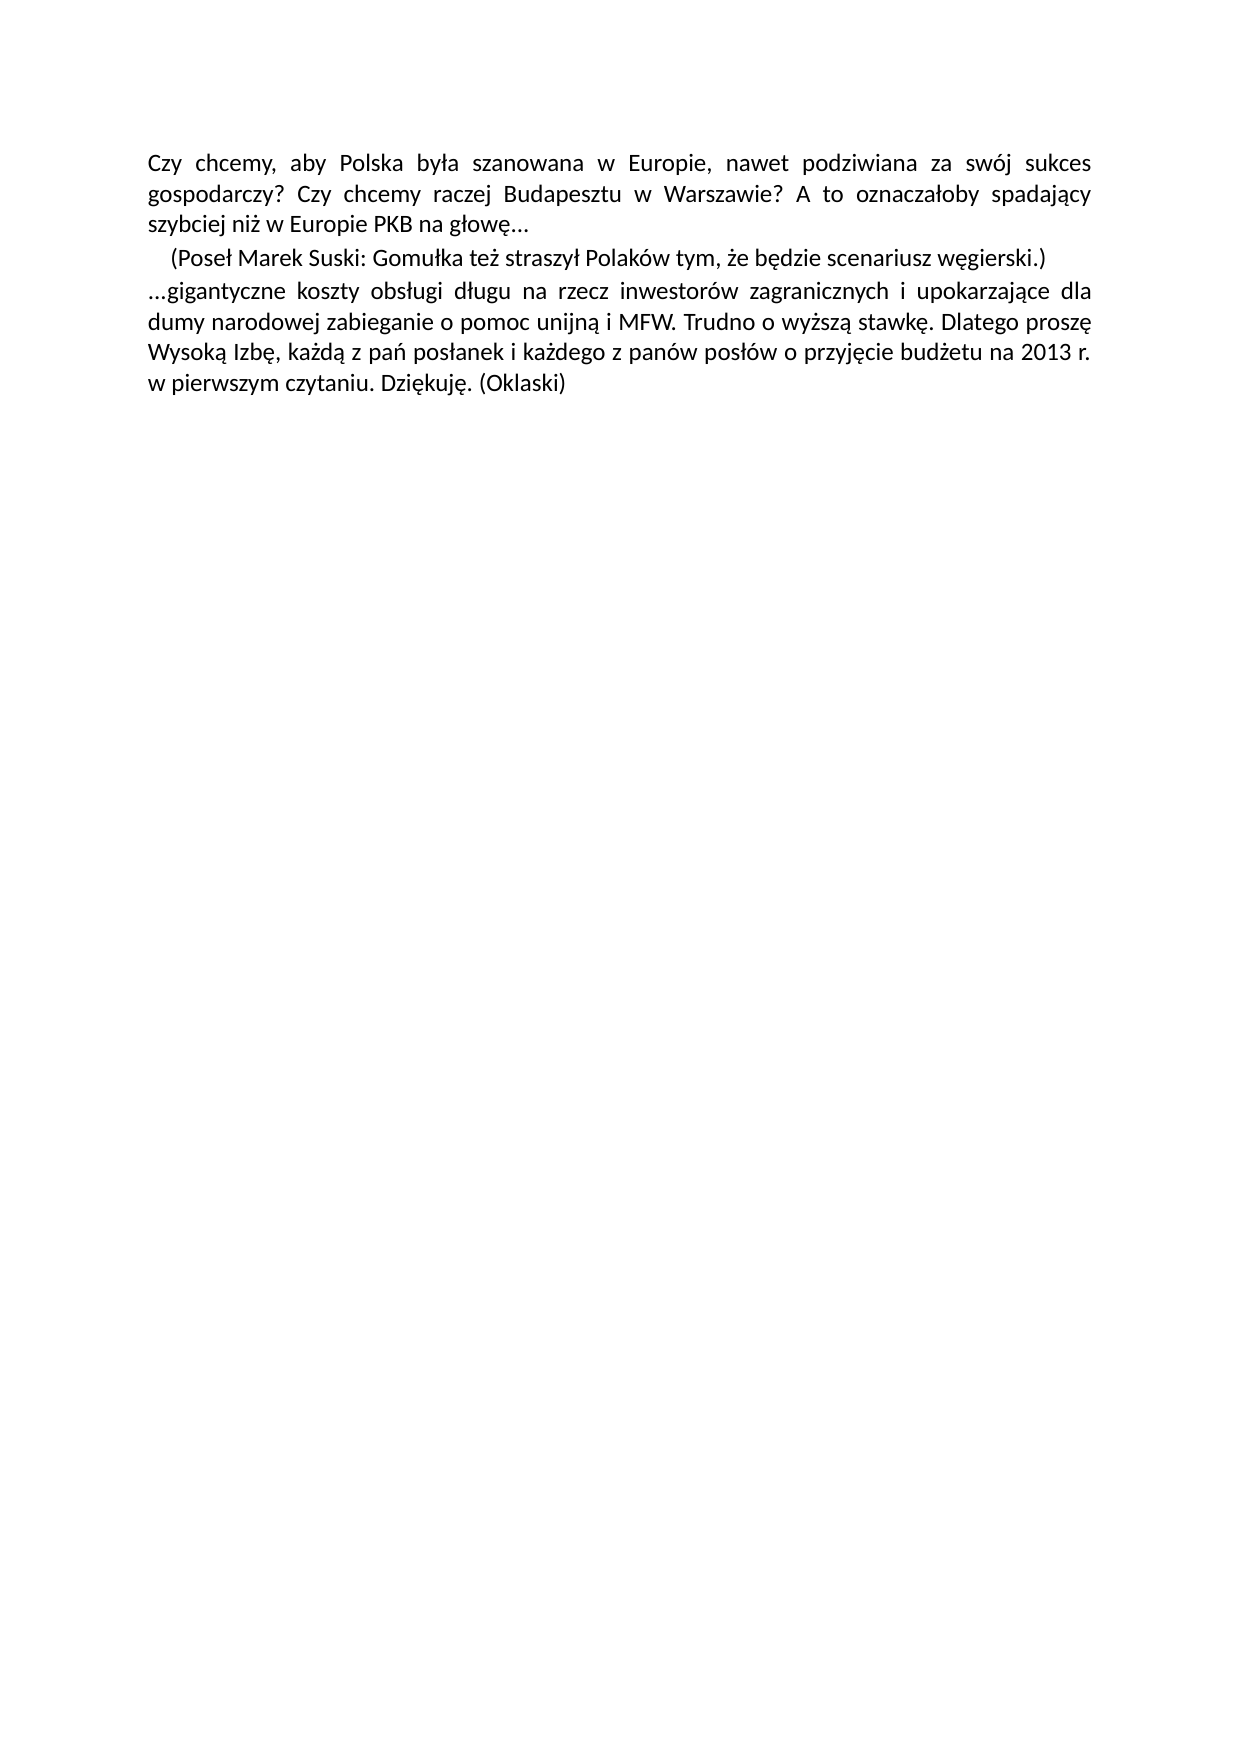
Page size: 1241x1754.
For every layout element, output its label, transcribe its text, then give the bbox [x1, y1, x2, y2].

text ...gigantyczne koszty obsługi długu na rzecz inwestorów zagranicznych i upokarzające dla dumy narodowej zabieganie o pomoc unijną i MFW. Trudno o wyższą stawkę. Dlatego proszę Wysoką Izbę, każdą z pań posłanek i każdego z panów posłów o przyjęcie budżetu na 2013 r. w pierwszym czytaniu. Dziękuję. (Oklaski) [148, 276, 1093, 398]
text (Poseł Marek Suski: Gomułka też straszył Polaków tym, że będzie scenariusz węgierski.) [148, 242, 1093, 273]
text Czy chcemy, aby Polska była szanowana w Europie, nawet podziwiana za swój sukces gospodarczy? Czy chcemy raczej Budapesztu w Warszawie? A to oznaczałoby spadający szybciej niż w Europie PKB na głowę... [148, 148, 1093, 239]
